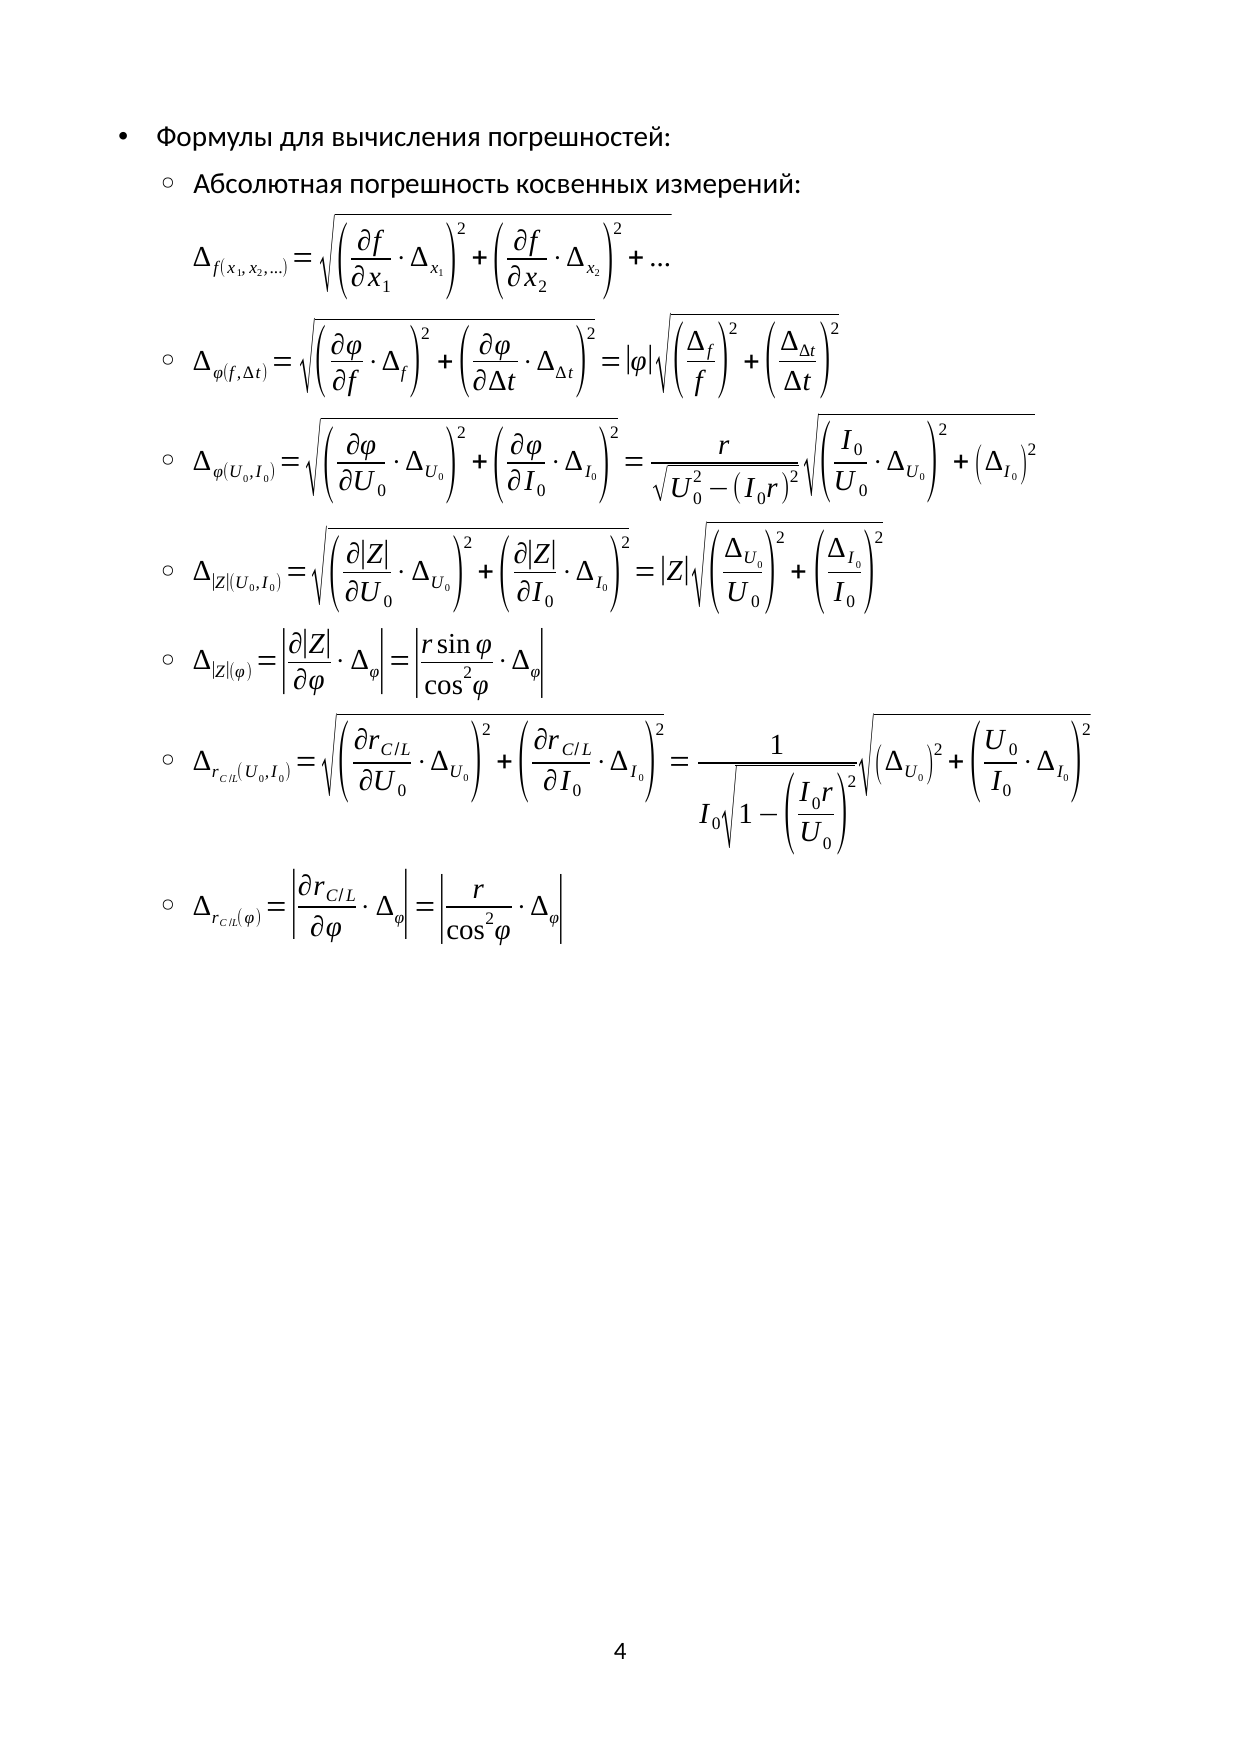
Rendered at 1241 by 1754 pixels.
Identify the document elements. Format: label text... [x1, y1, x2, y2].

list Абсолютная погрешность косвенных измерений: [156, 166, 1122, 201]
list Формулы для вычисления погрешностей: [118, 118, 1122, 154]
